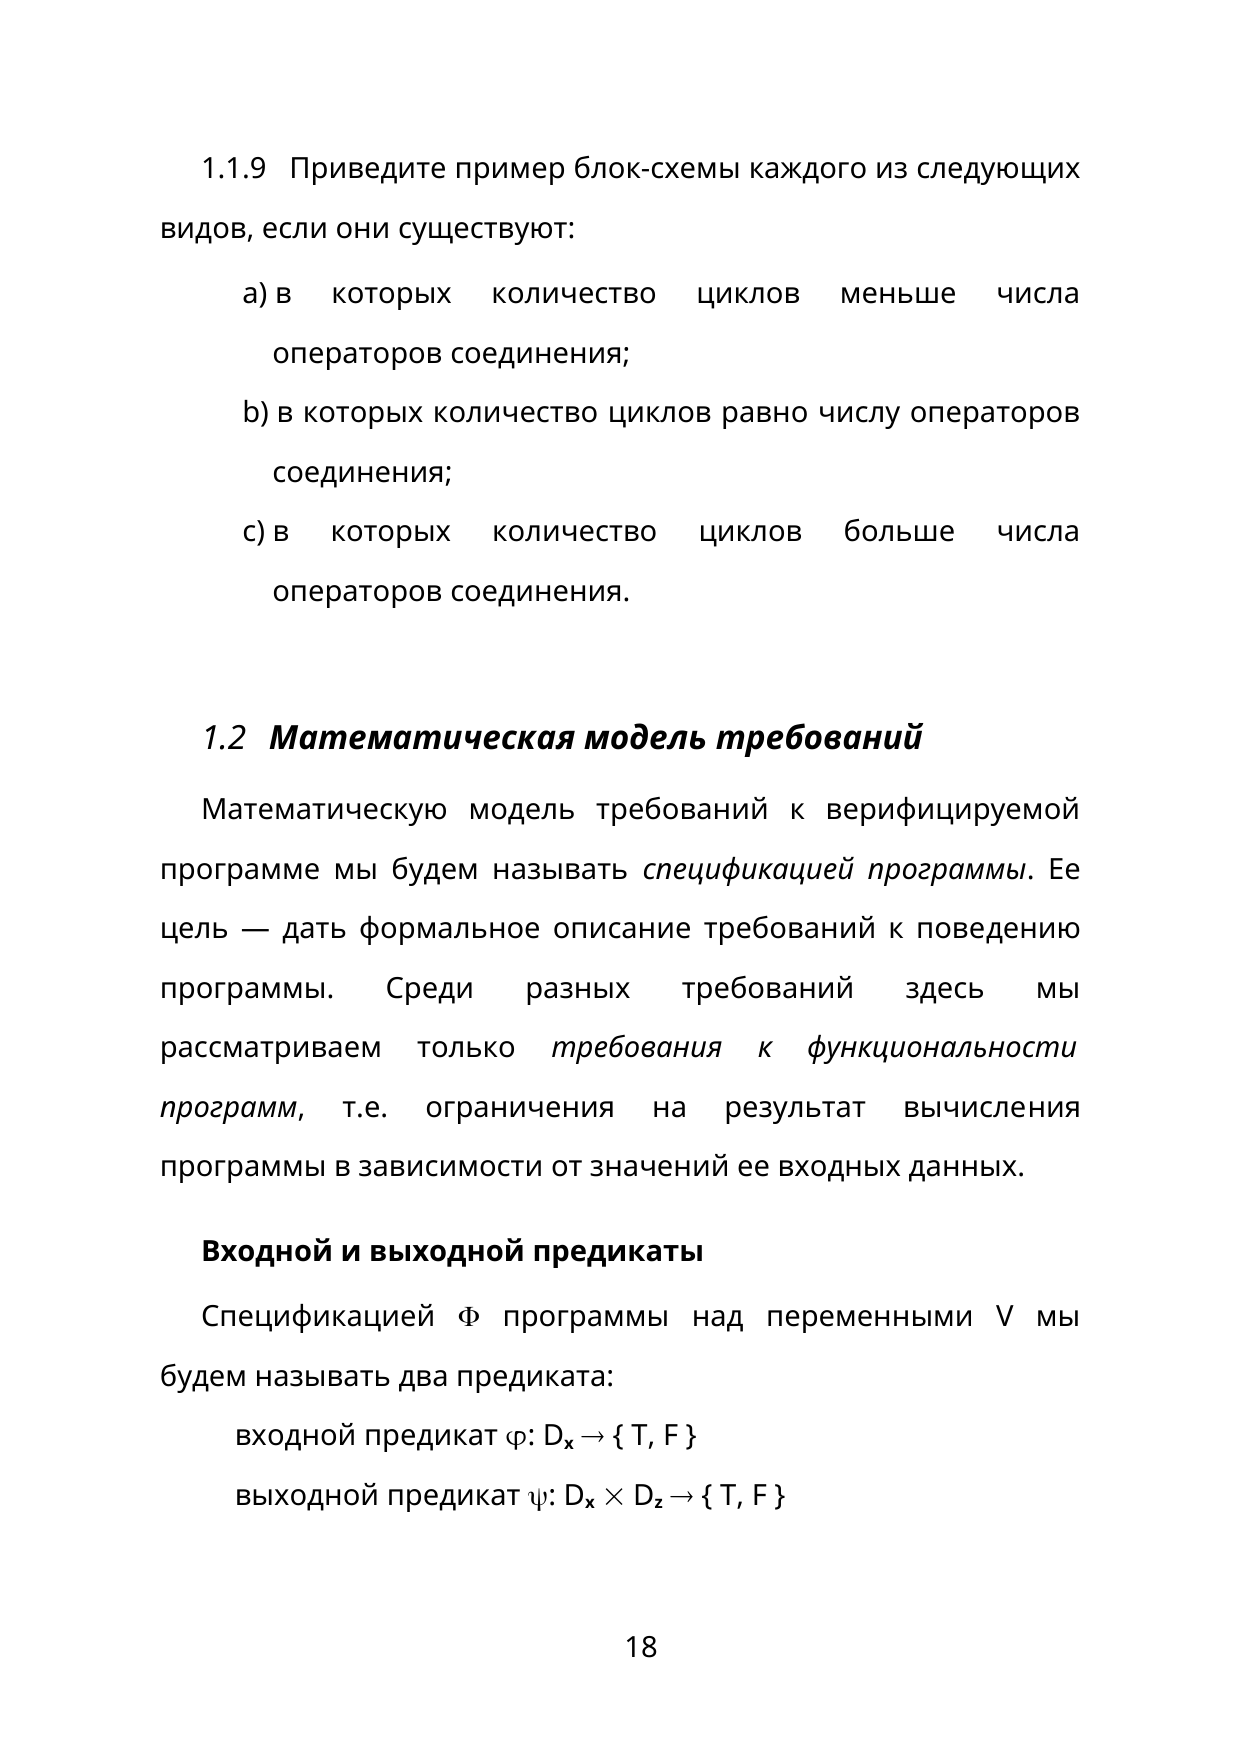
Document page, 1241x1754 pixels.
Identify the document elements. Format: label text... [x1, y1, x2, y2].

list входной предикат : Dx  { Т, F } [197, 1414, 1081, 1454]
subtitle Математическая модель требований [159, 714, 1081, 759]
list выходной предикат : Dx  Dz  { Т, F } [197, 1474, 1081, 1514]
text Спецификацией  программы над переменными V мы будем называть два предиката: [159, 1296, 1081, 1395]
text Математическую модель требований к верифицируемой про­грамме мы будем называть спецификацией программы. Ее цель — дать формальное описание требований к пове­дению программы. Среди разных требований здесь мы рассматриваем только тре­бования к функциональности программ, т.е. ограничения на результат вычисле­ния программы в зависимости от значений ее входных данных. [159, 788, 1081, 1185]
list в которых количество циклов равно числу операторов соединения; [234, 392, 1081, 491]
subtitle Приведите пример блок-схемы каждого из следующих видов, если они существуют: [159, 148, 1081, 247]
subtitle Входной и выходной предикаты [159, 1230, 1081, 1269]
list в которых количество циклов больше числа операторов соединения. [234, 511, 1081, 610]
list в которых количество циклов меньше числа операторов соединения; [234, 273, 1081, 372]
